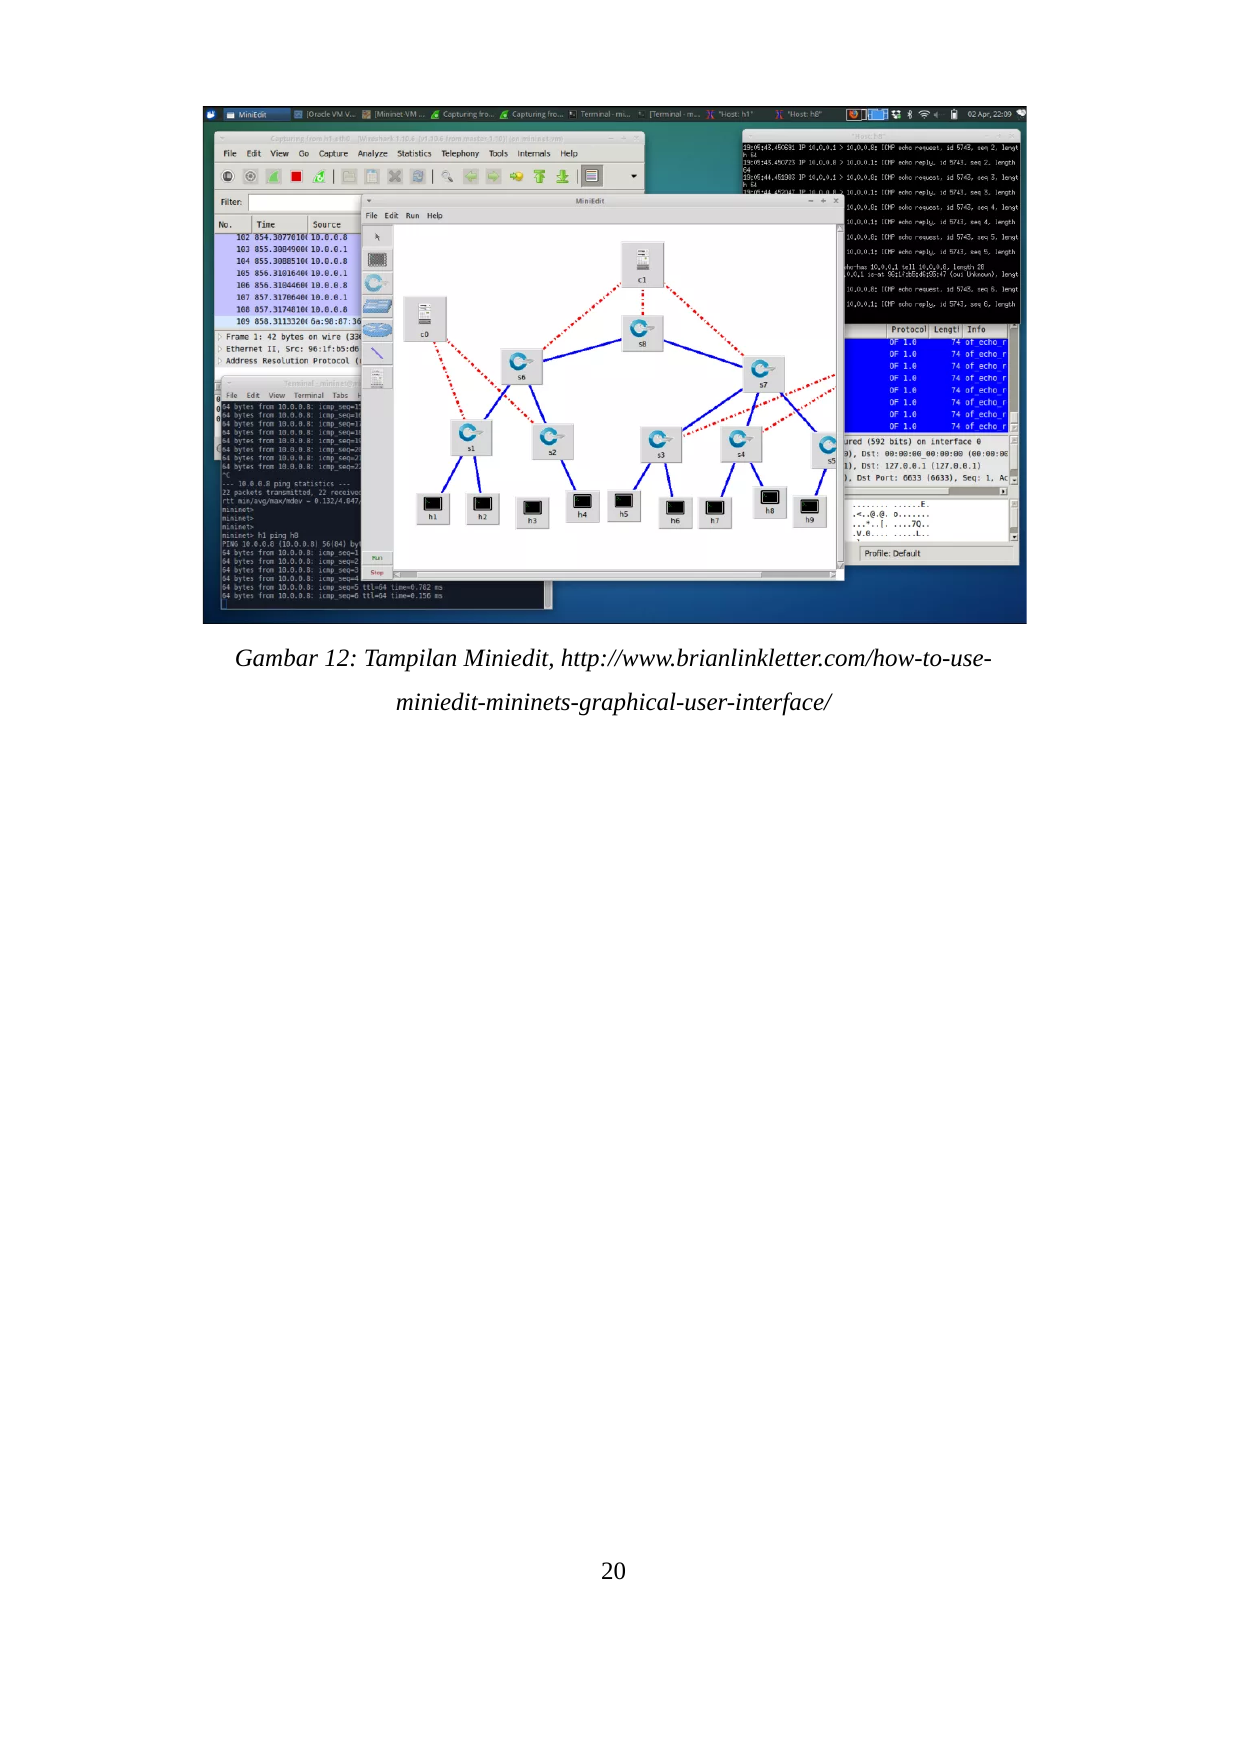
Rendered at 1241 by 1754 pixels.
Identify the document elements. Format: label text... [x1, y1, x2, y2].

text Gambar 12: Tampilan Miniedit, http://www.brianlinkletter.com/how-to-use-miniedit-mininets-graphical-user-interface/ [203, 624, 1024, 715]
picture [202, 106, 1027, 624]
